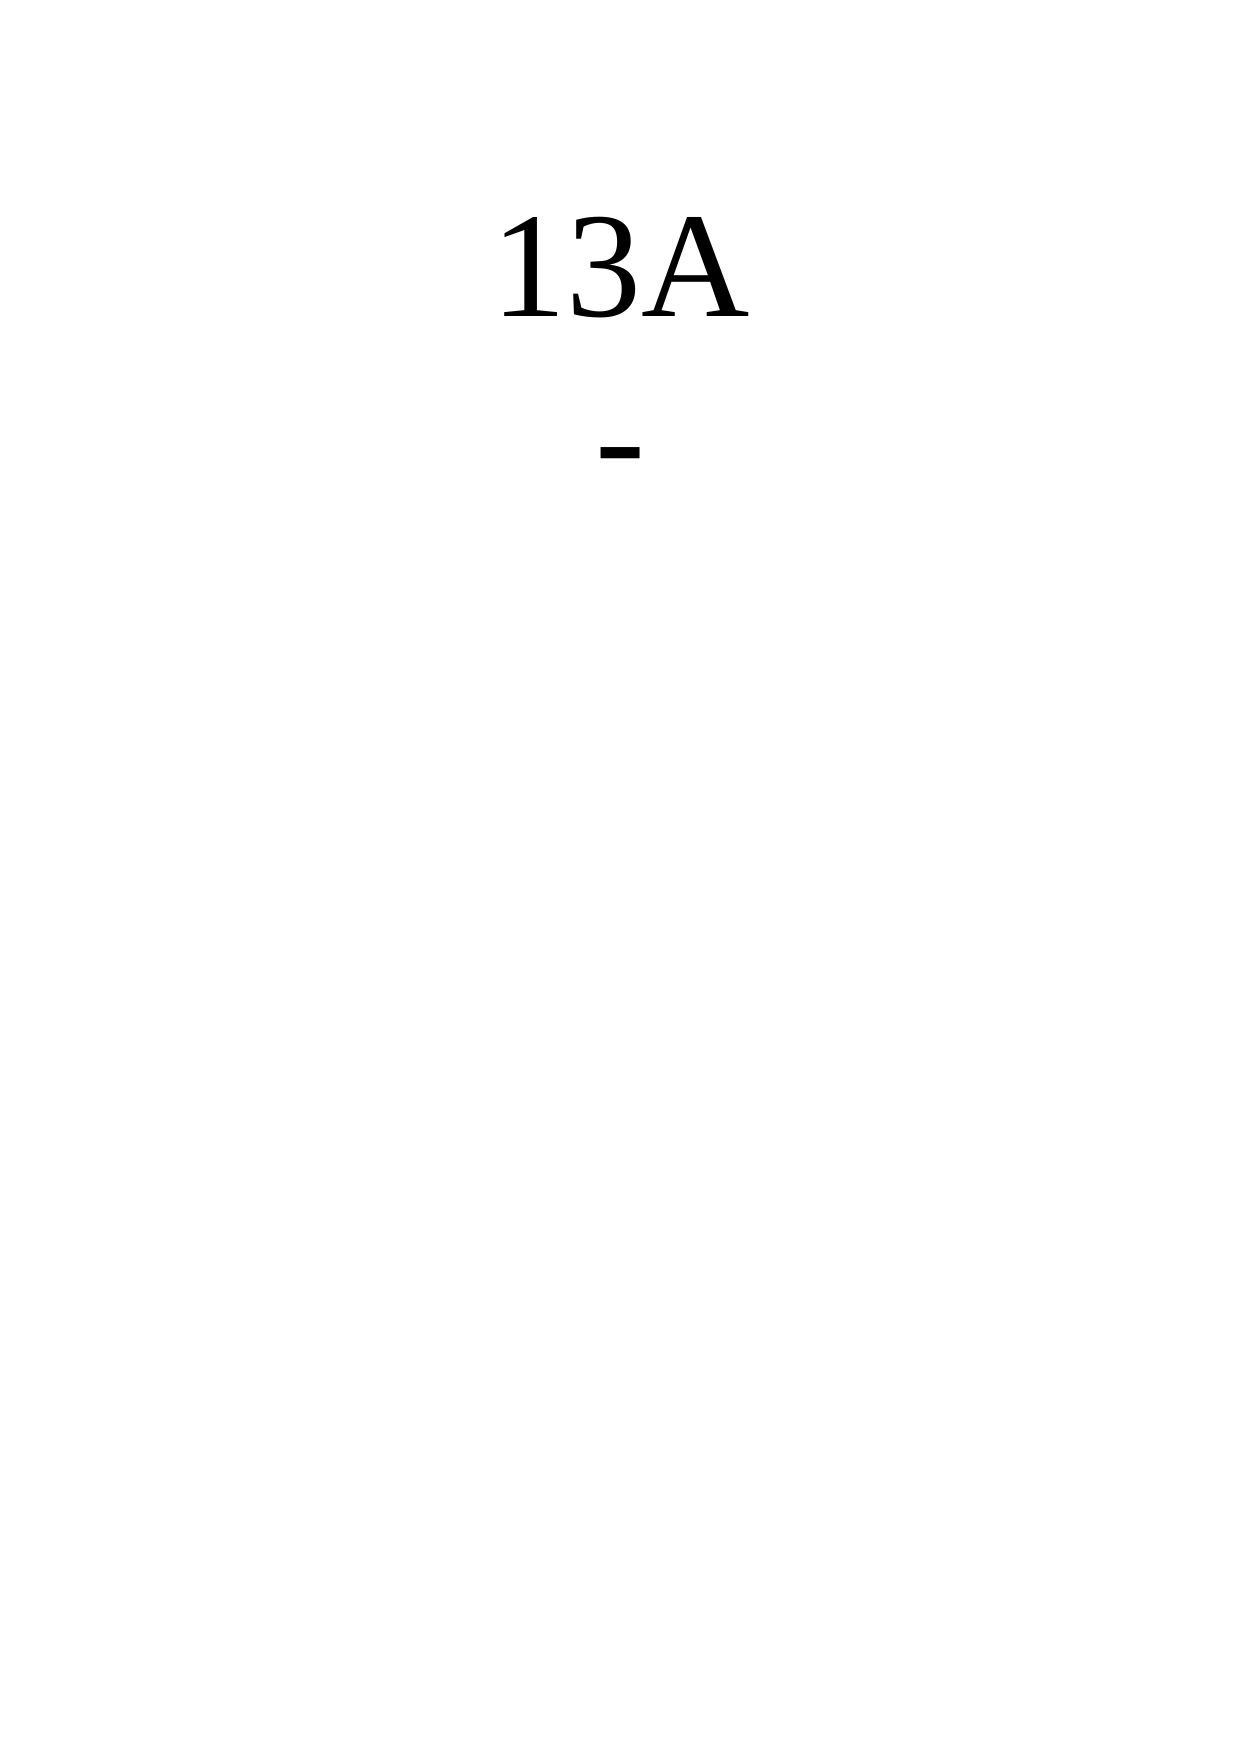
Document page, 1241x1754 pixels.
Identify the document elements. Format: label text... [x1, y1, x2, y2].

text - [118, 349, 1122, 521]
text 13A [118, 176, 1122, 349]
